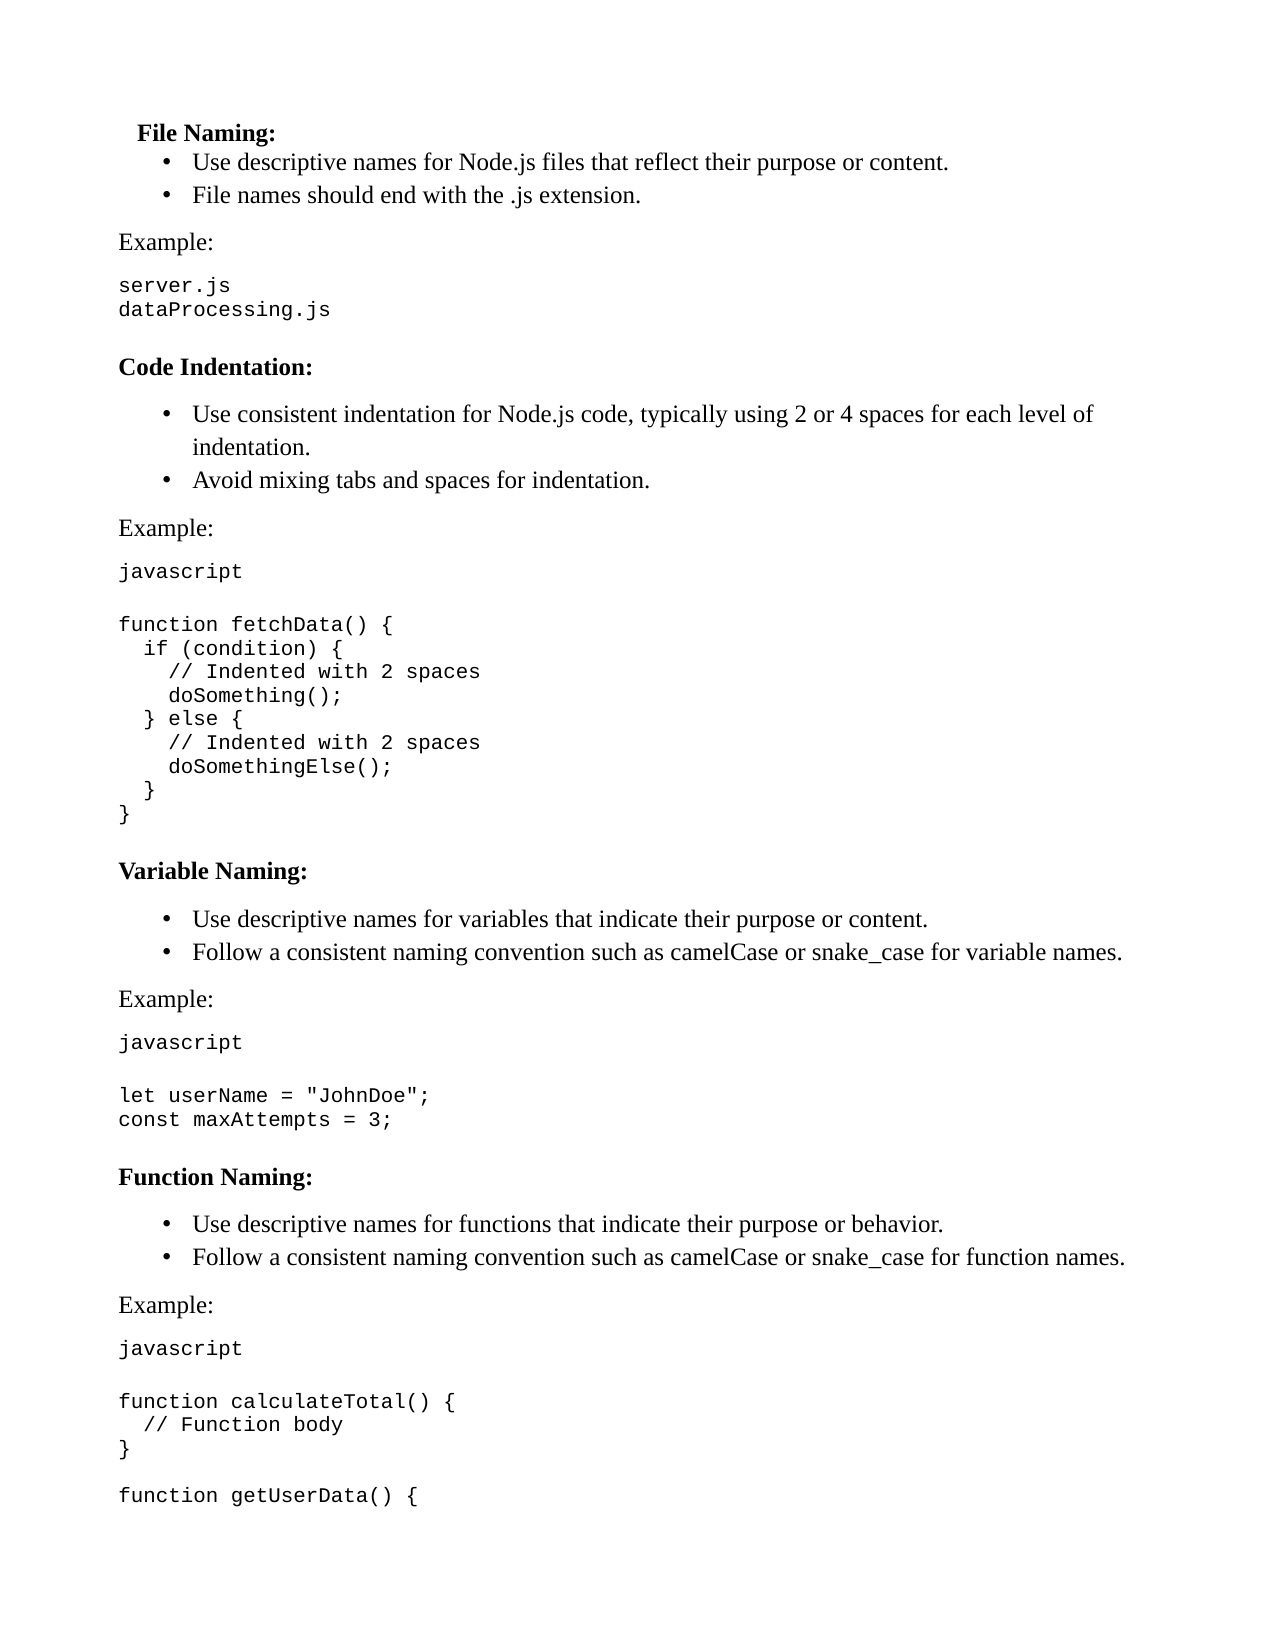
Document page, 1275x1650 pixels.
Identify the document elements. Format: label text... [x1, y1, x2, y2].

text // Indented with 2 spaces [118, 661, 1157, 685]
text Example: [118, 1290, 1157, 1319]
list Use consistent indentation for Node.js code, typically using 2 or 4 spaces for each level of indentation. [162, 399, 1157, 461]
text if (condition) { [118, 637, 1157, 661]
text } [118, 779, 1157, 803]
text Variable Naming: [118, 856, 1157, 885]
text Example: [118, 227, 1157, 256]
list Avoid mixing tabs and spaces for indentation. [162, 466, 1157, 494]
text } [118, 1438, 1157, 1462]
text doSomething(); [118, 685, 1157, 708]
text function calculateTotal() { [118, 1391, 1157, 1414]
text javascript [118, 1338, 1157, 1361]
text // Indented with 2 spaces [118, 732, 1157, 756]
text Example: [118, 513, 1157, 542]
text Code Indentation: [118, 352, 1157, 381]
list Follow a consistent naming convention such as camelCase or snake_case for variable names. [162, 937, 1157, 966]
list Use descriptive names for Node.js files that reflect their purpose or content. [162, 147, 1157, 176]
text doSomethingElse(); [118, 756, 1157, 779]
text let userName = "JohnDoe"; [118, 1085, 1157, 1109]
text function fetchData() { [118, 614, 1157, 637]
list File names should end with the .js extension. [162, 180, 1157, 209]
text } else { [118, 708, 1157, 732]
text dataProcessing.js [118, 299, 1157, 322]
text } [118, 803, 1157, 827]
text function getUserData() { [118, 1485, 1157, 1509]
text Example: [118, 984, 1157, 1013]
list Use descriptive names for variables that indicate their purpose or content. [162, 904, 1157, 932]
text Function Naming: [118, 1162, 1157, 1191]
text const maxAttempts = 3; [118, 1109, 1157, 1132]
text server.js [118, 275, 1157, 299]
list Follow a consistent naming convention such as camelCase or snake_case for function names. [162, 1242, 1157, 1271]
text javascript [118, 1032, 1157, 1056]
list Use descriptive names for functions that indicate their purpose or behavior. [162, 1209, 1157, 1238]
text javascript [118, 561, 1157, 584]
text File Naming: [118, 118, 1157, 147]
text // Function body [118, 1414, 1157, 1438]
